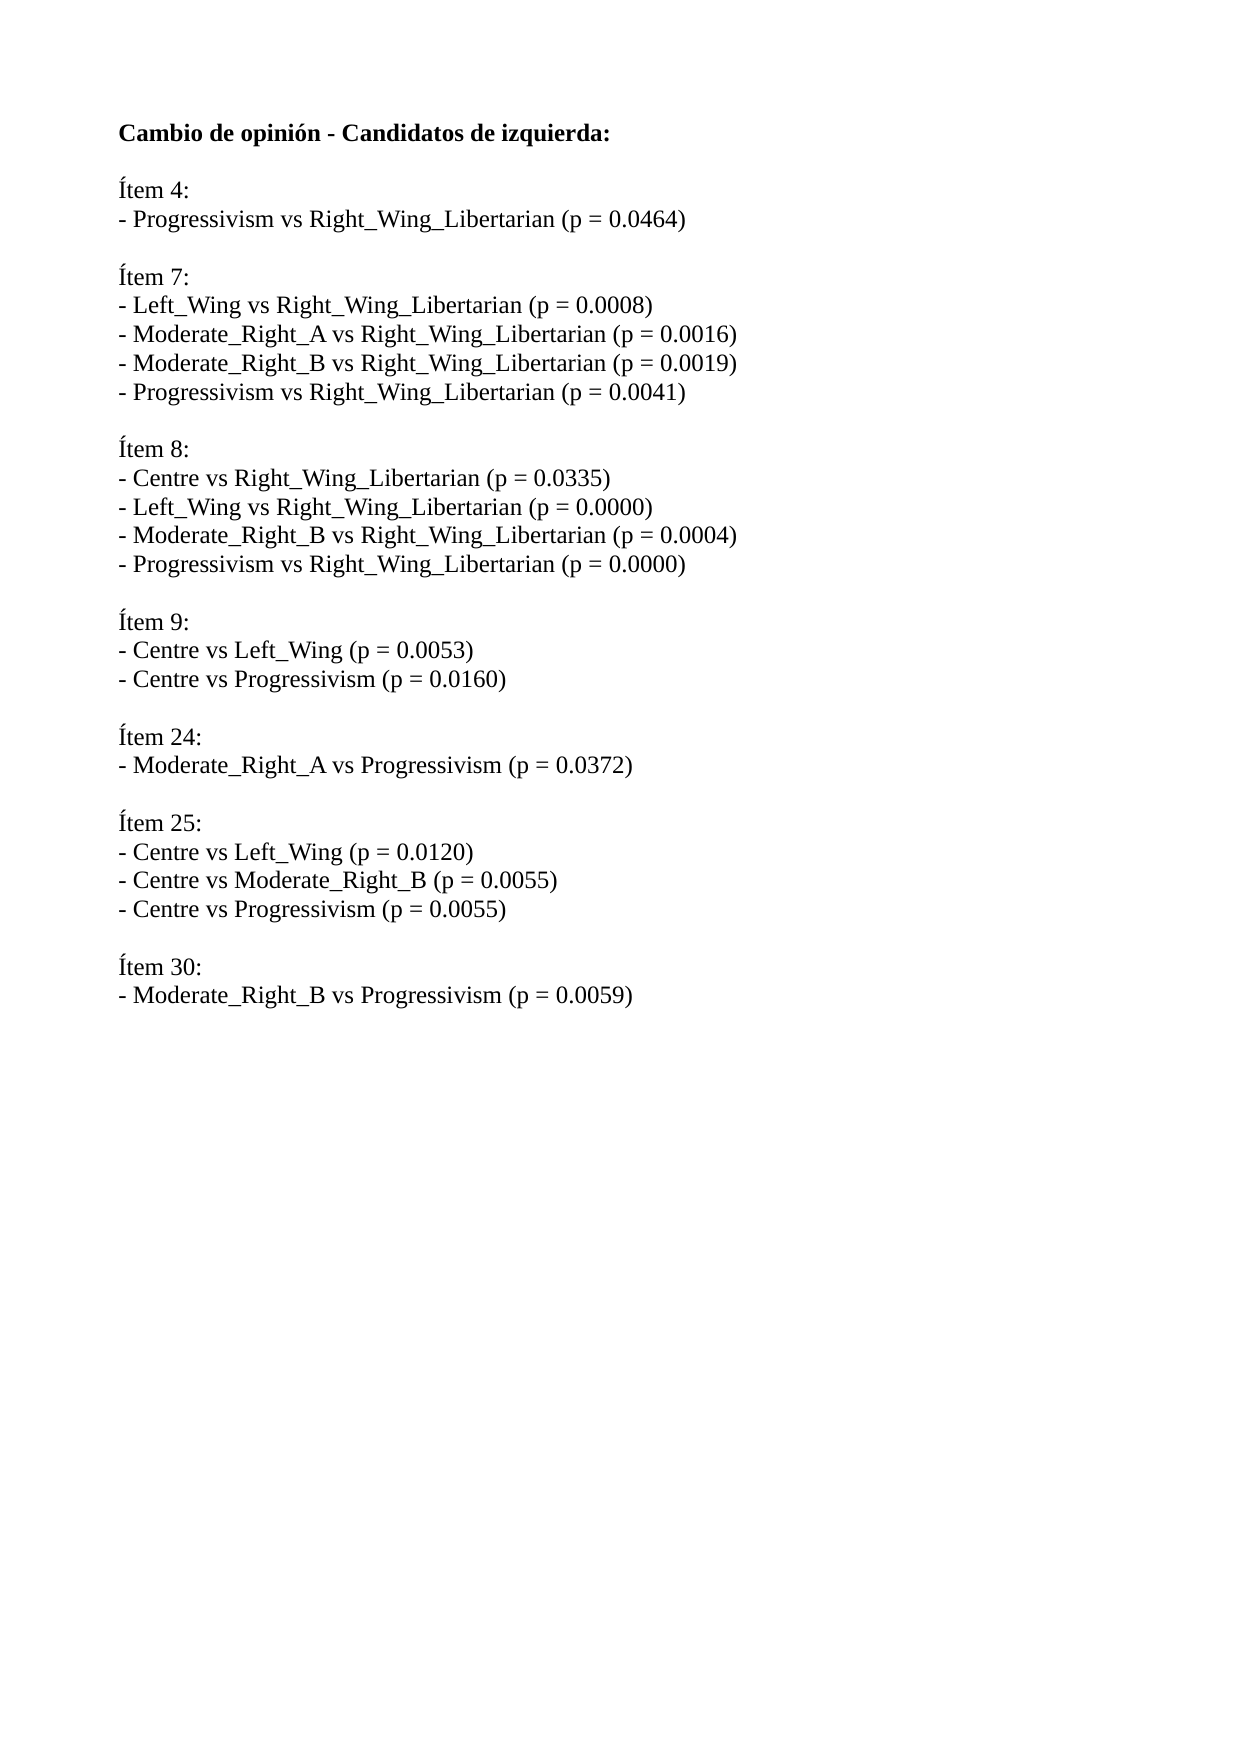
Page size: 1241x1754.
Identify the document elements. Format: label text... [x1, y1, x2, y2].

text - Centre vs Moderate_Right_B (p = 0.0055) [118, 866, 1122, 894]
text - Progressivism vs Right_Wing_Libertarian (p = 0.0041) [118, 377, 1122, 406]
text - Centre vs Left_Wing (p = 0.0120) [118, 837, 1122, 866]
text - Left_Wing vs Right_Wing_Libertarian (p = 0.0008) [118, 291, 1122, 319]
text - Moderate_Right_A vs Right_Wing_Libertarian (p = 0.0016) [118, 319, 1122, 348]
text Ítem 25: [118, 808, 1122, 837]
text - Centre vs Right_Wing_Libertarian (p = 0.0335) [118, 463, 1122, 492]
text - Moderate_Right_B vs Progressivism (p = 0.0059) [118, 981, 1122, 1009]
text - Centre vs Progressivism (p = 0.0055) [118, 894, 1122, 923]
text - Progressivism vs Right_Wing_Libertarian (p = 0.0000) [118, 549, 1122, 578]
text Cambio de opinión - Candidatos de izquierda: [118, 118, 1122, 147]
text - Progressivism vs Right_Wing_Libertarian (p = 0.0464) [118, 204, 1122, 233]
text Ítem 24: [118, 722, 1122, 751]
text - Centre vs Left_Wing (p = 0.0053) [118, 636, 1122, 664]
text Ítem 30: [118, 952, 1122, 981]
text Ítem 9: [118, 607, 1122, 636]
text - Moderate_Right_B vs Right_Wing_Libertarian (p = 0.0004) [118, 521, 1122, 549]
text - Left_Wing vs Right_Wing_Libertarian (p = 0.0000) [118, 492, 1122, 521]
text - Centre vs Progressivism (p = 0.0160) [118, 664, 1122, 693]
text Ítem 7: [118, 262, 1122, 291]
text - Moderate_Right_A vs Progressivism (p = 0.0372) [118, 751, 1122, 779]
text - Moderate_Right_B vs Right_Wing_Libertarian (p = 0.0019) [118, 348, 1122, 377]
text Ítem 4: [118, 176, 1122, 204]
text Ítem 8: [118, 434, 1122, 463]
